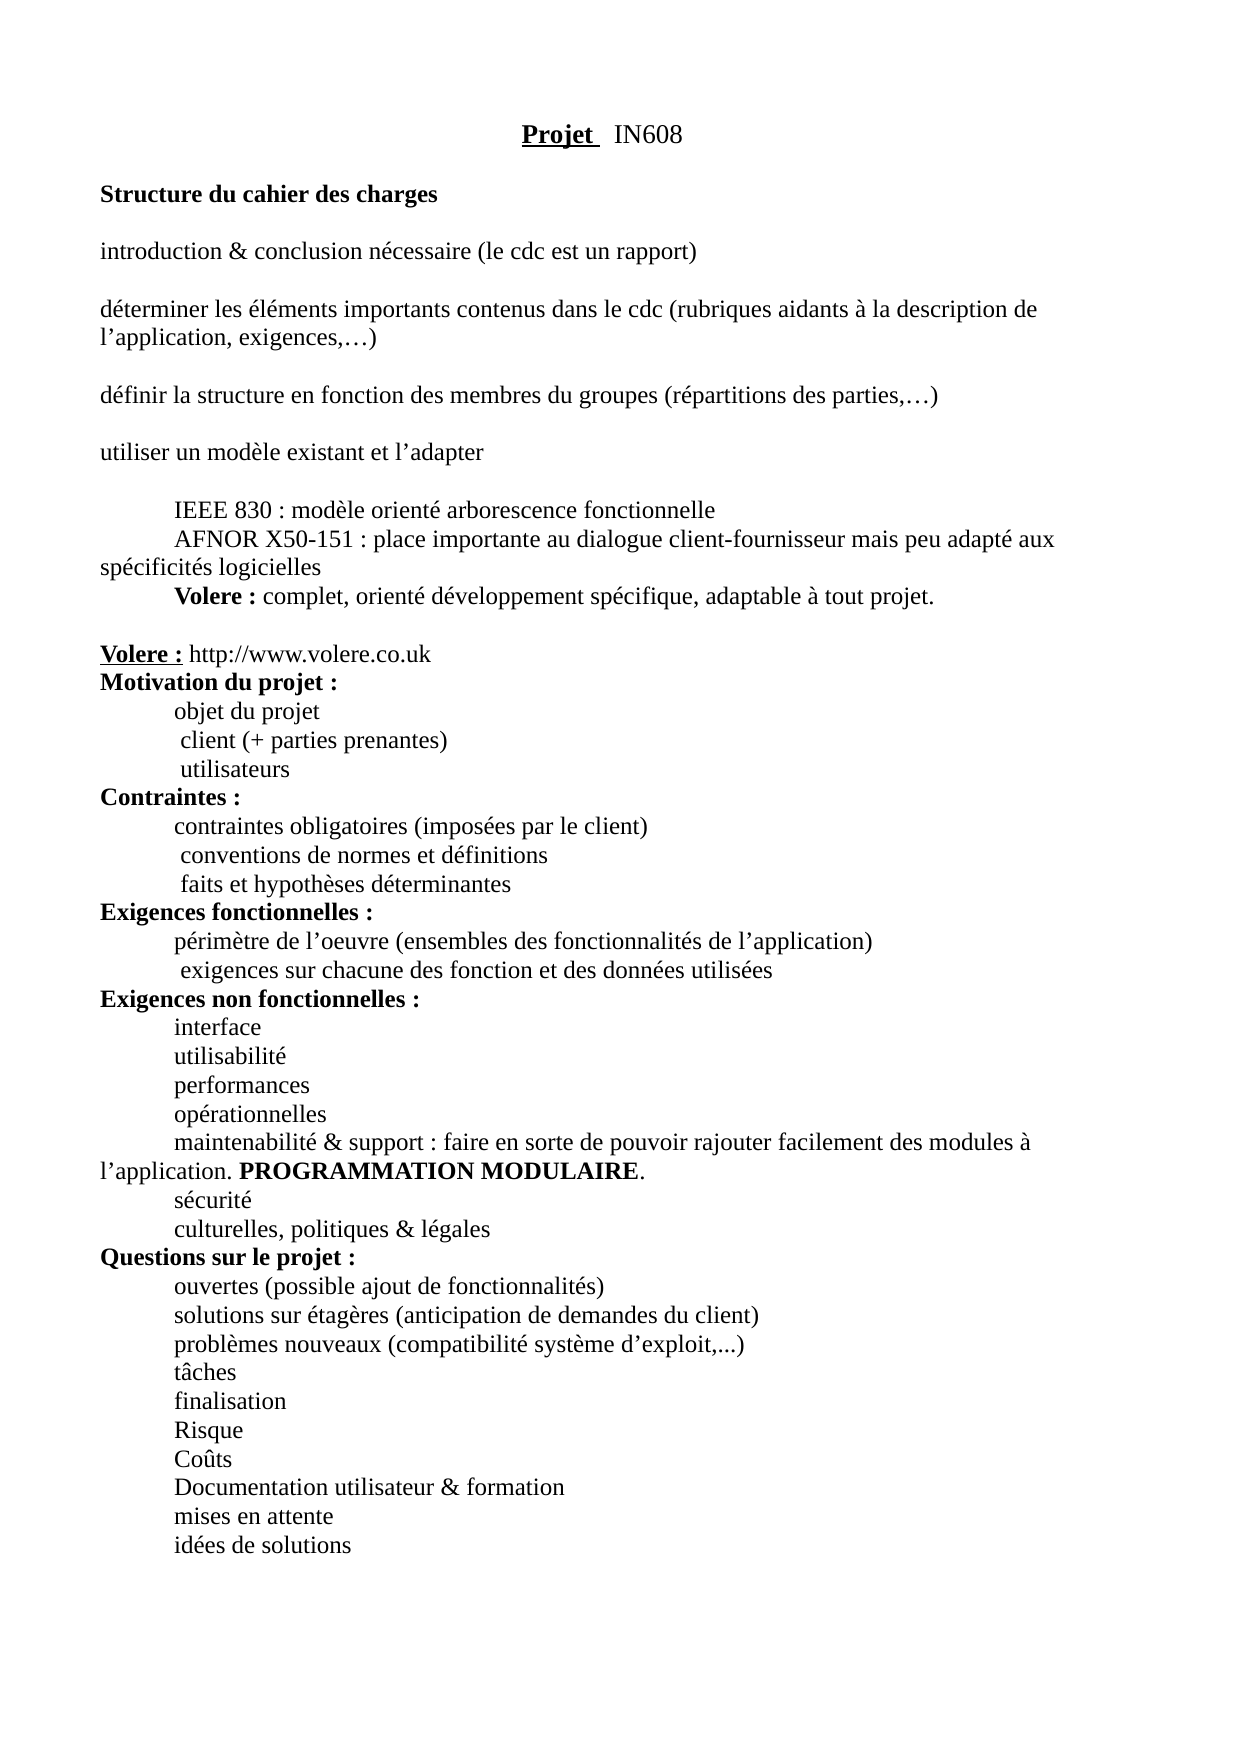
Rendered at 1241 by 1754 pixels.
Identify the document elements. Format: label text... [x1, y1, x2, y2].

text Motivation du projet : [100, 667, 1123, 696]
text contraintes obligatoires (imposées par le client) [100, 811, 1123, 840]
text idées de solutions [100, 1530, 1123, 1559]
text périmètre de l’oeuvre (ensembles des fonctionnalités de l’application) [100, 926, 1123, 955]
text faits et hypothèses déterminantes [100, 869, 1123, 897]
text AFNOR X50-151 : place importante au dialogue client-fournisseur mais peu adapté aux spécificités logicielles [100, 524, 1123, 581]
text Exigences fonctionnelles : [100, 897, 1123, 926]
text mises en attente [100, 1501, 1123, 1530]
text IEEE 830 : modèle orienté arborescence fonctionnelle [100, 495, 1123, 524]
text utiliser un modèle existant et l’adapter [100, 437, 1123, 466]
text maintenabilité & support : faire en sorte de pouvoir rajouter facilement des modules à l’application. PROGRAMMATION MODULAIRE. [100, 1127, 1123, 1185]
text sécurité [100, 1185, 1123, 1214]
text objet du projet [100, 696, 1123, 725]
text Questions sur le projet : [100, 1242, 1123, 1271]
text problèmes nouveaux (compatibilité système d’exploit,...) [100, 1329, 1123, 1357]
text Volere : complet, orienté développement spécifique, adaptable à tout projet. [100, 581, 1123, 610]
text exigences sur chacune des fonction et des données utilisées [100, 955, 1123, 984]
text Volere : http://www.volere.co.uk [100, 639, 1123, 667]
text culturelles, politiques & légales [100, 1214, 1123, 1242]
text ouvertes (possible ajout de fonctionnalités) [100, 1271, 1123, 1300]
text performances [100, 1070, 1123, 1099]
text Structure du cahier des charges [100, 179, 1123, 207]
text Risque [100, 1415, 1123, 1444]
text utilisabilité [100, 1041, 1123, 1070]
text interface [100, 1012, 1123, 1041]
text Coûts [100, 1444, 1123, 1472]
text tâches [100, 1357, 1123, 1386]
text introduction & conclusion nécessaire (le cdc est un rapport) [100, 236, 1123, 265]
text Exigences non fonctionnelles : [100, 984, 1123, 1012]
text utilisateurs [100, 754, 1123, 782]
text solutions sur étagères (anticipation de demandes du client) [100, 1300, 1123, 1329]
text finalisation [100, 1386, 1123, 1415]
text Documentation utilisateur & formation [100, 1472, 1123, 1501]
text client (+ parties prenantes) [100, 725, 1123, 754]
text conventions de normes et définitions [100, 840, 1123, 869]
text déterminer les éléments importants contenus dans le cdc (rubriques aidants à la description de l’application, exigences,…) [100, 294, 1123, 351]
text opérationnelles [100, 1099, 1123, 1127]
text Contraintes : [100, 782, 1123, 811]
text définir la structure en fonction des membres du groupes (répartitions des parties,…) [100, 380, 1123, 409]
